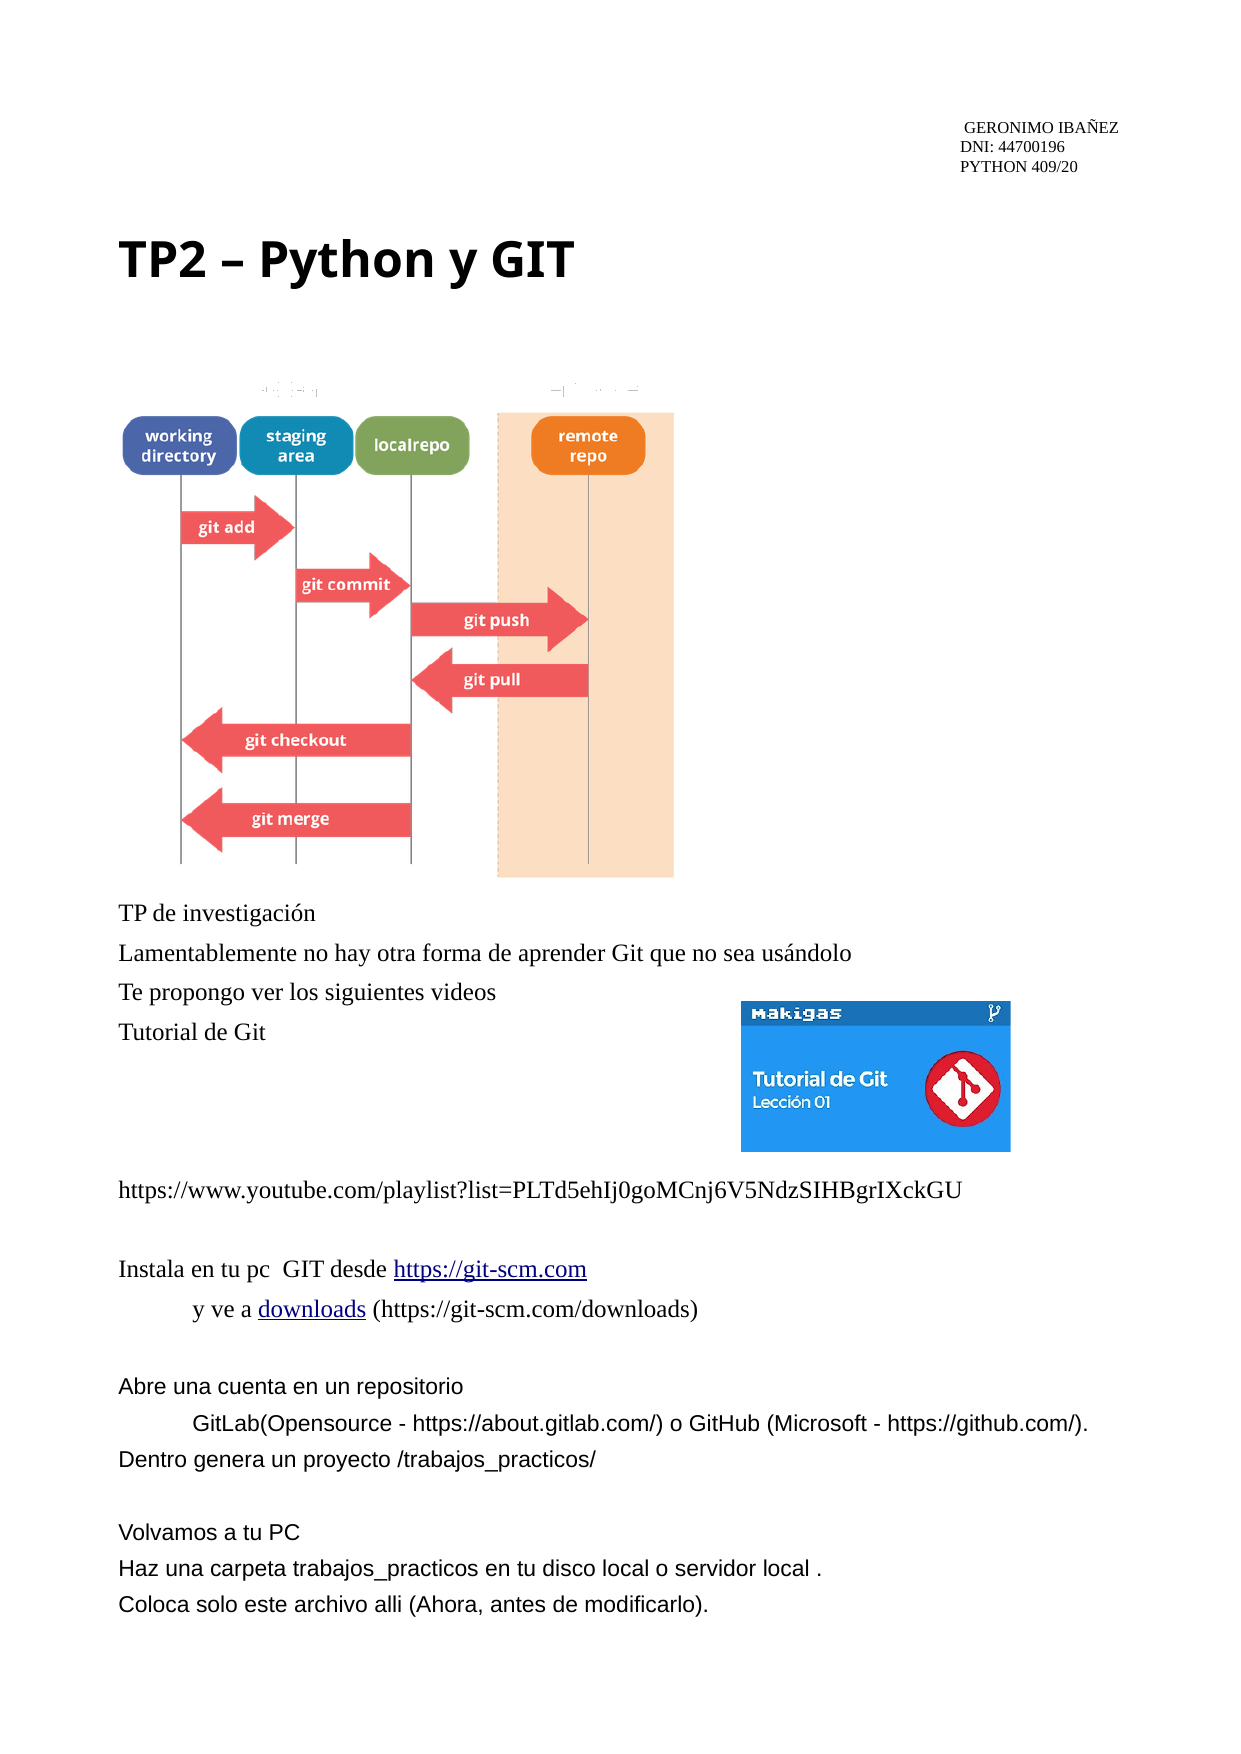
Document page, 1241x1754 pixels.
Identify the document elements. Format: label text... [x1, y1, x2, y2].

picture [118, 367, 675, 888]
text Instala en tu pc GIT desde https://git-scm.com [118, 1254, 1122, 1283]
text https://www.youtube.com/playlist?list=PLTd5ehIj0goMCnj6V5NdzSIHBgrIXckGU [118, 1175, 1122, 1204]
text Abre una cuenta en un repositorio [118, 1373, 1122, 1399]
text GitLab(Opensource - https://about.gitlab.com/) o GitHub (Microsoft - https://github.com/). [118, 1409, 1122, 1436]
text TP de investigación [118, 898, 1122, 927]
text [1011, 1017, 1122, 1046]
text Lamentablemente no hay otra forma de aprender Git que no sea usándolo [118, 938, 1122, 966]
text Tutorial de Git [118, 1017, 741, 1046]
text Volvamos a tu PC [118, 1518, 1122, 1545]
text TP2 – Python y GIT [118, 224, 1122, 292]
text Coloca solo este archivo alli (Ahora, antes de modificarlo). [118, 1591, 1122, 1618]
text Te propongo ver los siguientes videos [118, 977, 1122, 1006]
text Haz una carpeta trabajos_practicos en tu disco local o servidor local . [118, 1555, 1122, 1581]
picture [741, 1001, 1011, 1152]
text y ve a downloads (https://git-scm.com/downloads) [118, 1294, 1122, 1323]
text Dentro genera un proyecto /trabajos_practicos/ [118, 1446, 1122, 1472]
